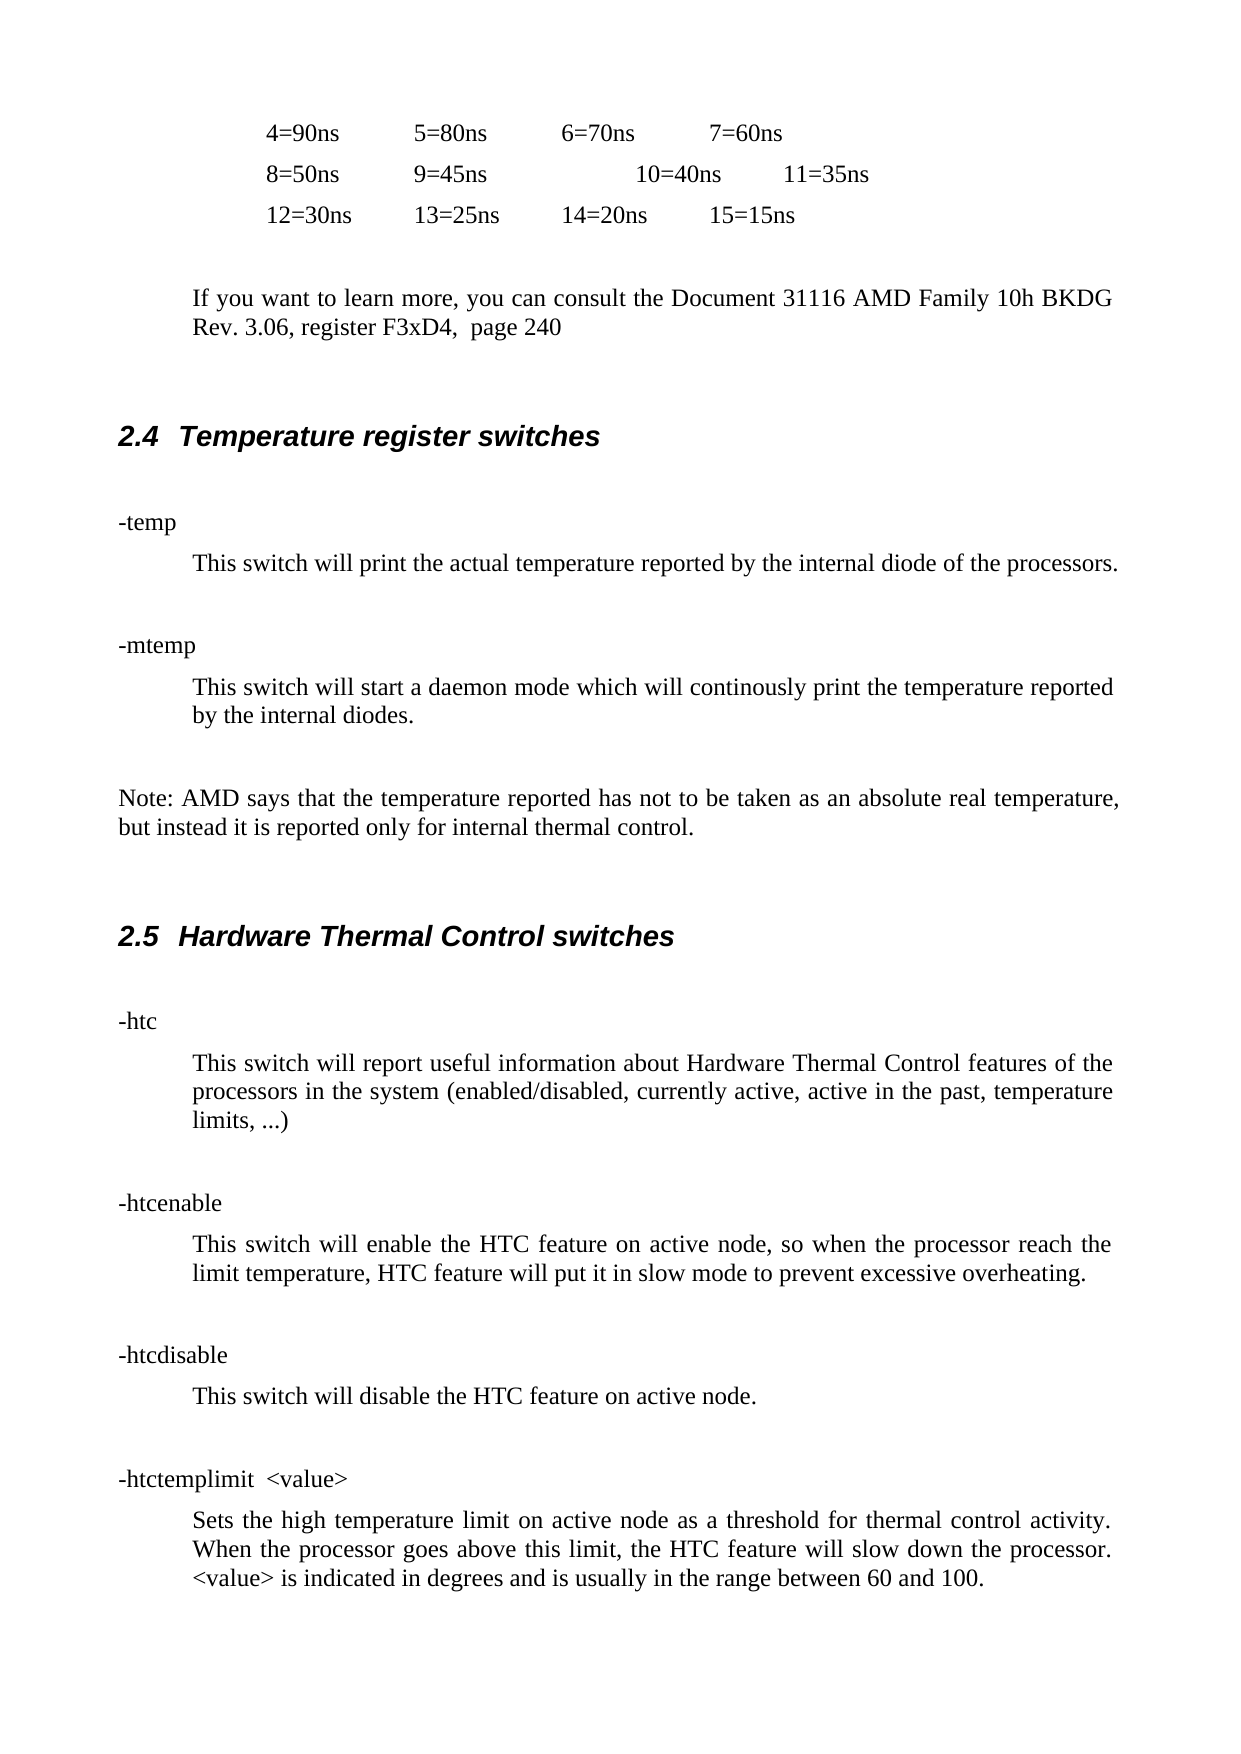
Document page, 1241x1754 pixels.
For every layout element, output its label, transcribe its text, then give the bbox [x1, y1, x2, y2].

text Note: AMD says that the temperature reported has not to be taken as an absolute real temperature, but instead it is reported only for internal thermal control. [118, 783, 1122, 840]
text -htcenable [118, 1188, 1122, 1216]
text 8=50ns 9=45ns 10=40ns 11=35ns [118, 159, 1122, 188]
subtitle Hardware Thermal Control switches [118, 919, 1122, 953]
text -htc [118, 1006, 1122, 1035]
text If you want to learn more, you can consult the Document 31116 AMD Family 10h BKDG Rev. 3.06, register F3xD4, page 240 [118, 283, 1122, 341]
text This switch will report useful information about Hardware Thermal Control features of the processors in the system (enabled/disabled, currently active, active in the past, temperature limits, ...) [118, 1048, 1122, 1134]
text This switch will start a daemon mode which will continously print the temperature reported by the internal diodes. [118, 672, 1122, 729]
text This switch will print the actual temperature reported by the internal diode of the processors. [118, 548, 1122, 577]
text -htctemplimit <value> [118, 1464, 1122, 1493]
text -htcdisable [118, 1340, 1122, 1369]
text 12=30ns 13=25ns 14=20ns 15=15ns [118, 201, 1122, 229]
text 4=90ns 5=80ns 6=70ns 7=60ns [118, 118, 1122, 147]
text -temp [118, 507, 1122, 535]
text -mtemp [118, 630, 1122, 659]
text This switch will disable the HTC feature on active node. [118, 1381, 1122, 1410]
subtitle Temperature register switches [118, 419, 1122, 453]
text Sets the high temperature limit on active node as a threshold for thermal control activity. When the processor goes above this limit, the HTC feature will slow down the processor. <value> is indicated in degrees and is usually in the range between 60 and 100. [118, 1505, 1122, 1591]
text This switch will enable the HTC feature on active node, so when the processor reach the limit temperature, HTC feature will put it in slow mode to prevent excessive overheating. [118, 1229, 1122, 1286]
